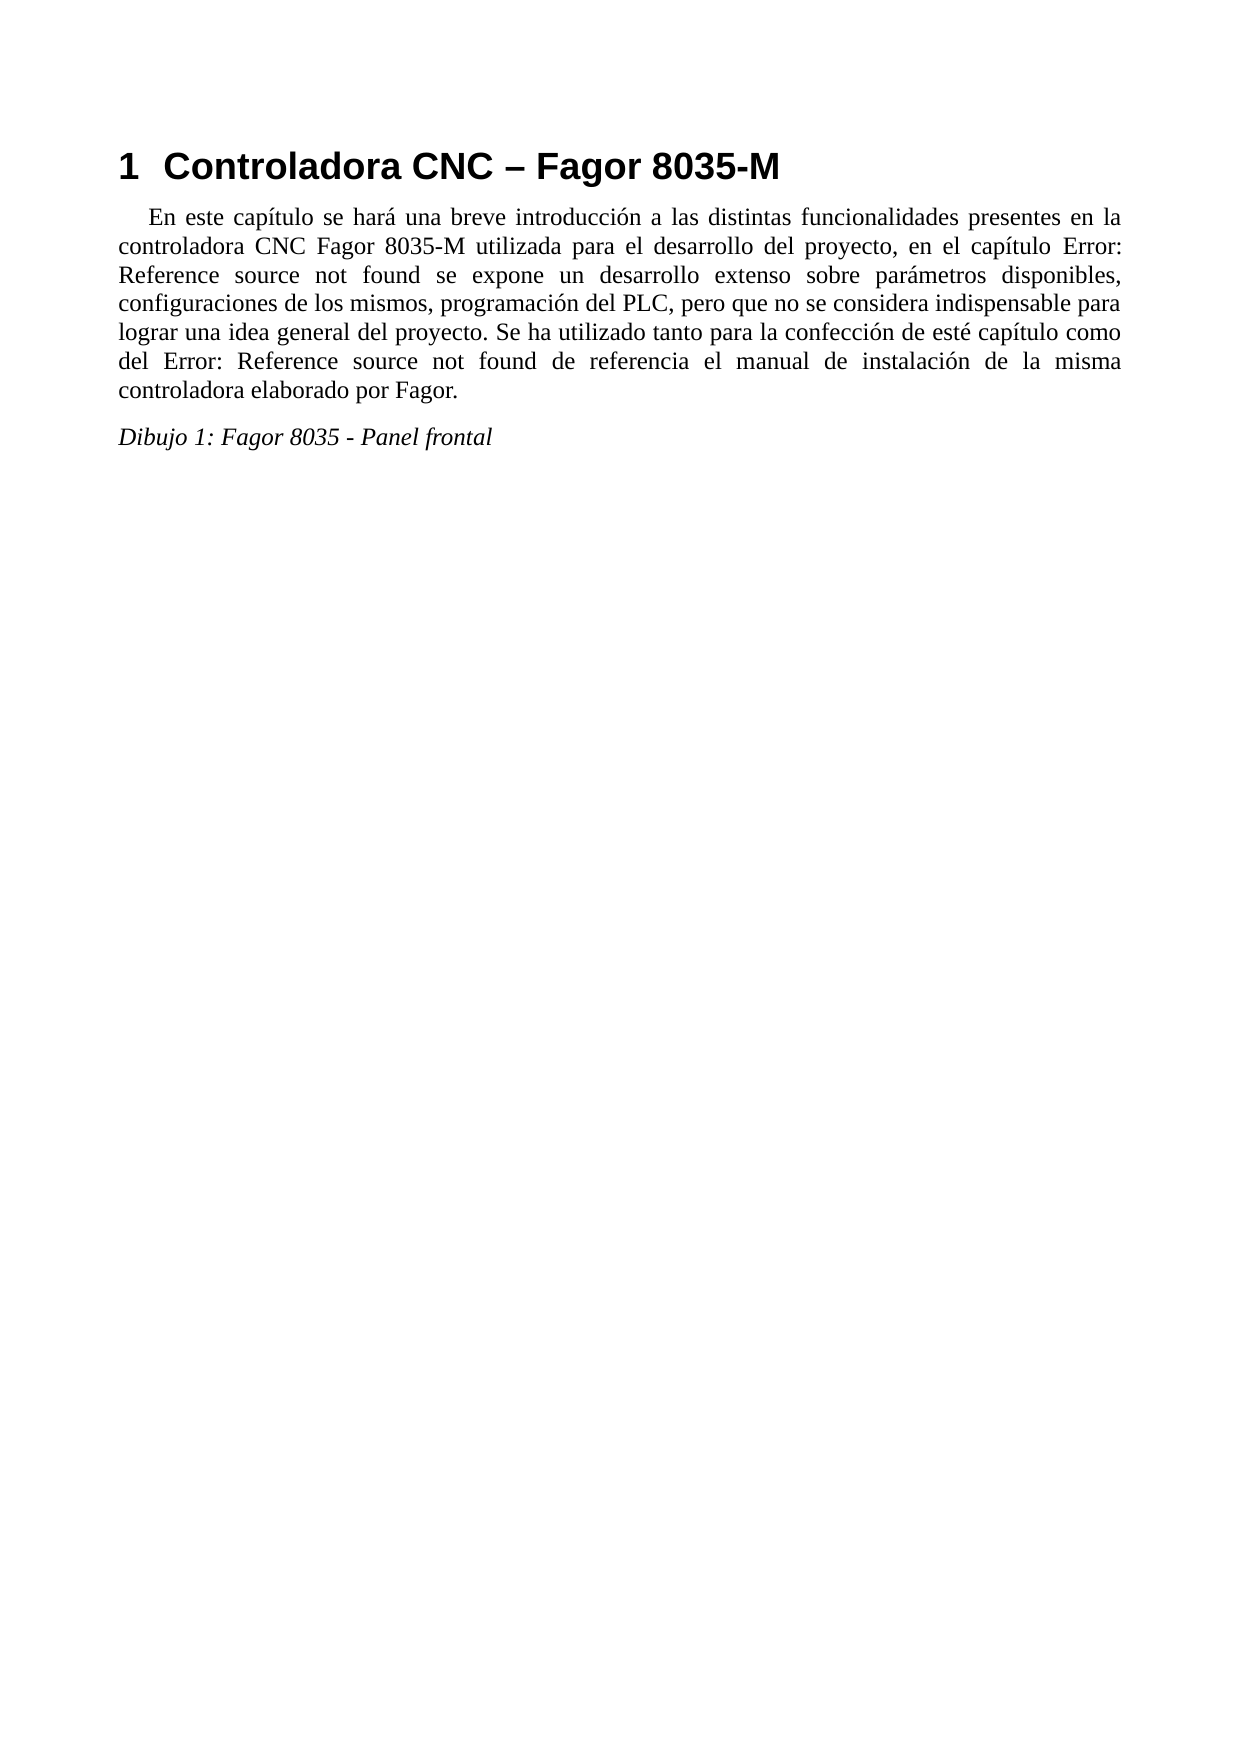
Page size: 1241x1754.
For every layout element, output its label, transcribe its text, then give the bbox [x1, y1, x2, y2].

text Dibujo 1: Fagor 8035 - Panel frontal [118, 422, 1122, 451]
subtitle Controladora CNC – Fagor 8035-M [118, 144, 1122, 187]
text En este capítulo se hará una breve introducción a las distintas funcionalidades presentes en la controladora CNC Fagor 8035-M utilizada para el desarrollo del proyecto, en el capítulo Error: No se encuentra la fuente de referencia se expone un desarrollo extenso sobre parámetros disponibles, configuraciones de los mismos, programación del PLC, pero que no se considera indispensable para lograr una idea general del proyecto. Se ha utilizado tanto para la confección de esté capítulo como del Error: No se encuentra la fuente de referencia de referencia el manual de instalación de la misma controladora elaborado por Fagor. [118, 202, 1122, 403]
